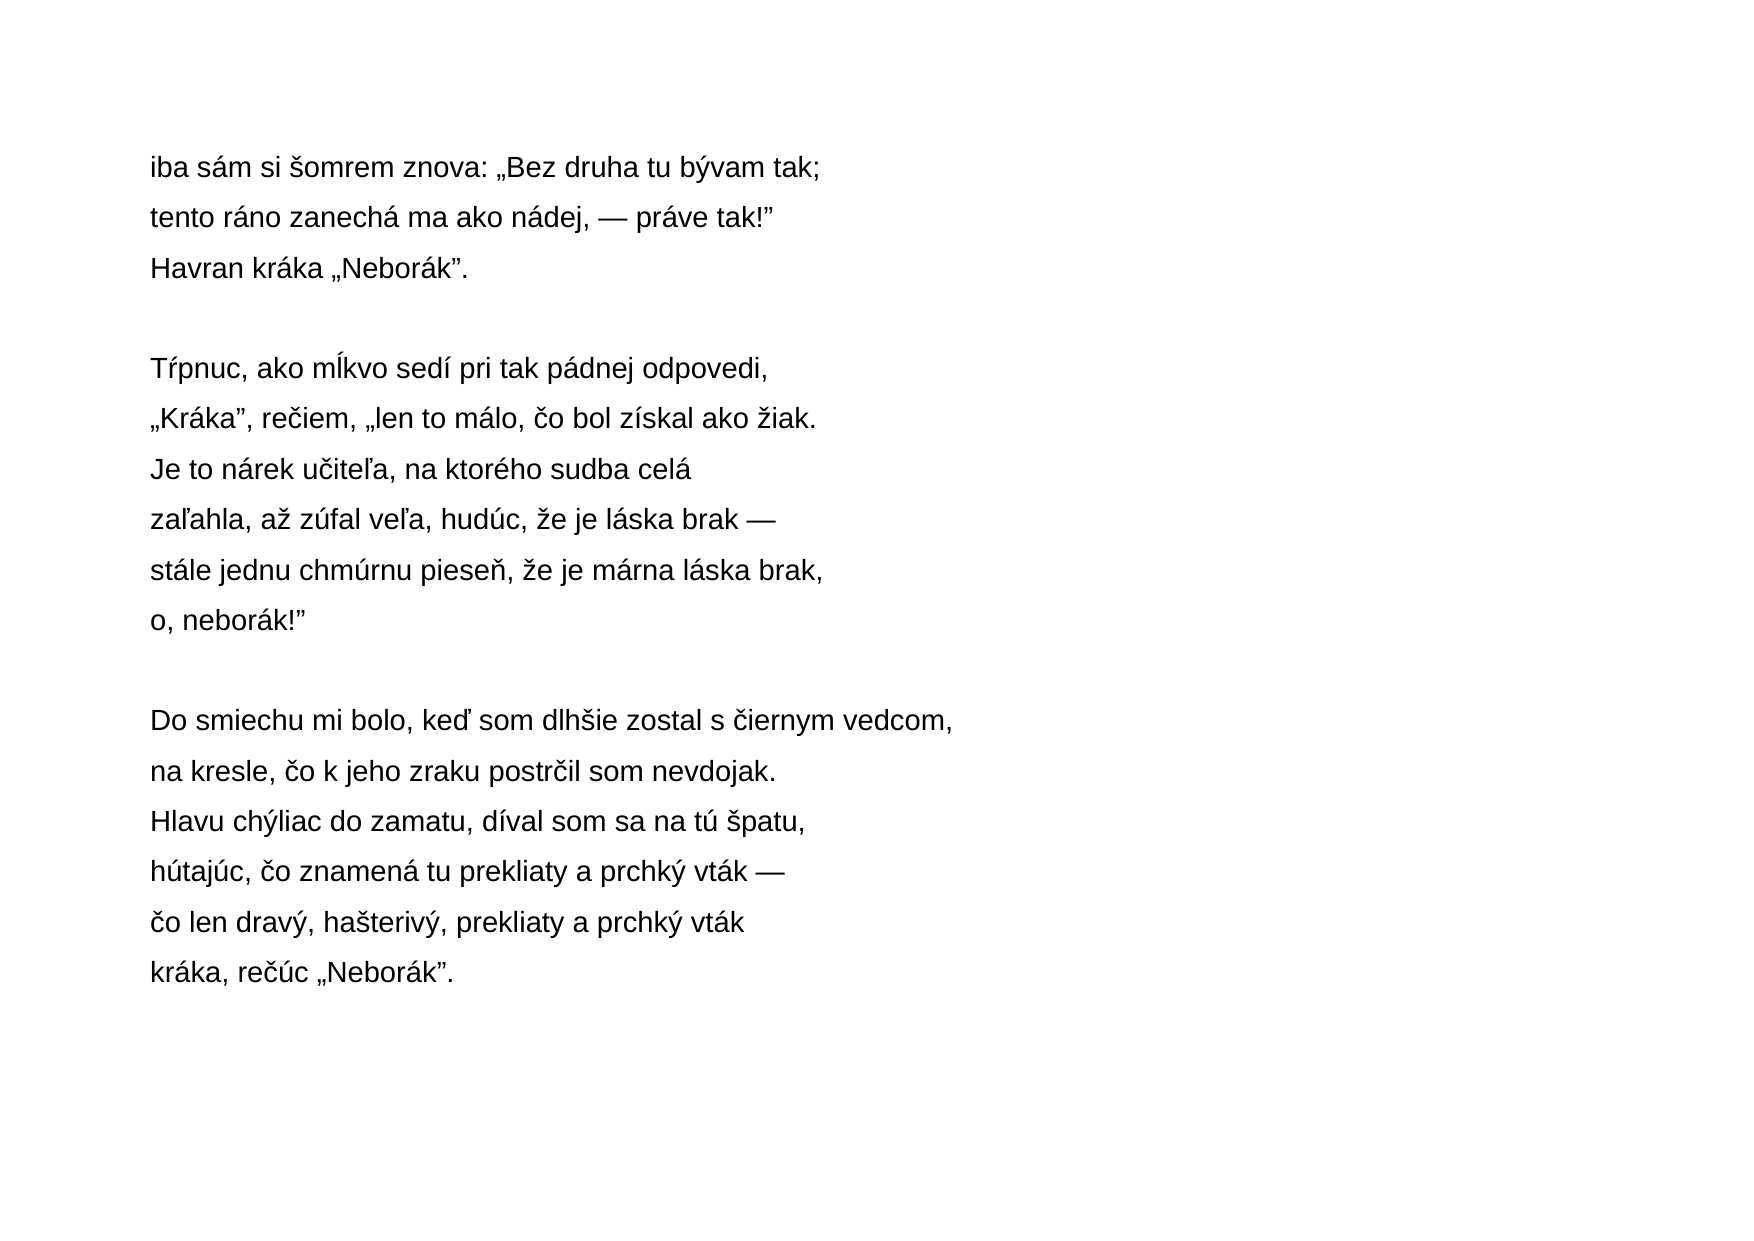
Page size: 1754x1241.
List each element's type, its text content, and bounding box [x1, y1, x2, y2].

text Hlavu chýliac do zamatu, díval som sa na tú špatu, [150, 804, 1243, 838]
text kráka, rečúc „Neborák”. [150, 955, 1243, 988]
text Do smiechu mi bolo, keď som dlhšie zostal s čiernym vedcom, [150, 703, 1243, 737]
text zaľahla, až zúfal veľa, hudúc, že je láska brak — [150, 502, 1243, 536]
text na kresle, čo k jeho zraku postrčil som nevdojak. [150, 754, 1243, 787]
text čo len dravý, hašterivý, prekliaty a prchký vták [150, 905, 1243, 938]
text hútajúc, čo znamená tu prekliaty a prchký vták — [150, 854, 1243, 888]
text tento ráno zanechá ma ako nádej, — práve tak!” [150, 200, 1243, 234]
text „Kráka”, rečiem, „len to málo, čo bol získal ako žiak. [150, 402, 1243, 435]
text stále jednu chmúrnu pieseň, že je márna láska brak, [150, 552, 1243, 586]
text Havran kráka „Neborák”. [150, 251, 1243, 284]
text Tŕpnuc, ako mĺkvo sedí pri tak pádnej odpovedi, [150, 351, 1243, 385]
text o, neborák!” [150, 603, 1243, 636]
text iba sám si šomrem znova: „Bez druha tu bývam tak; [150, 150, 1243, 183]
text Je to nárek učiteľa, na ktorého sudba celá [150, 452, 1243, 485]
